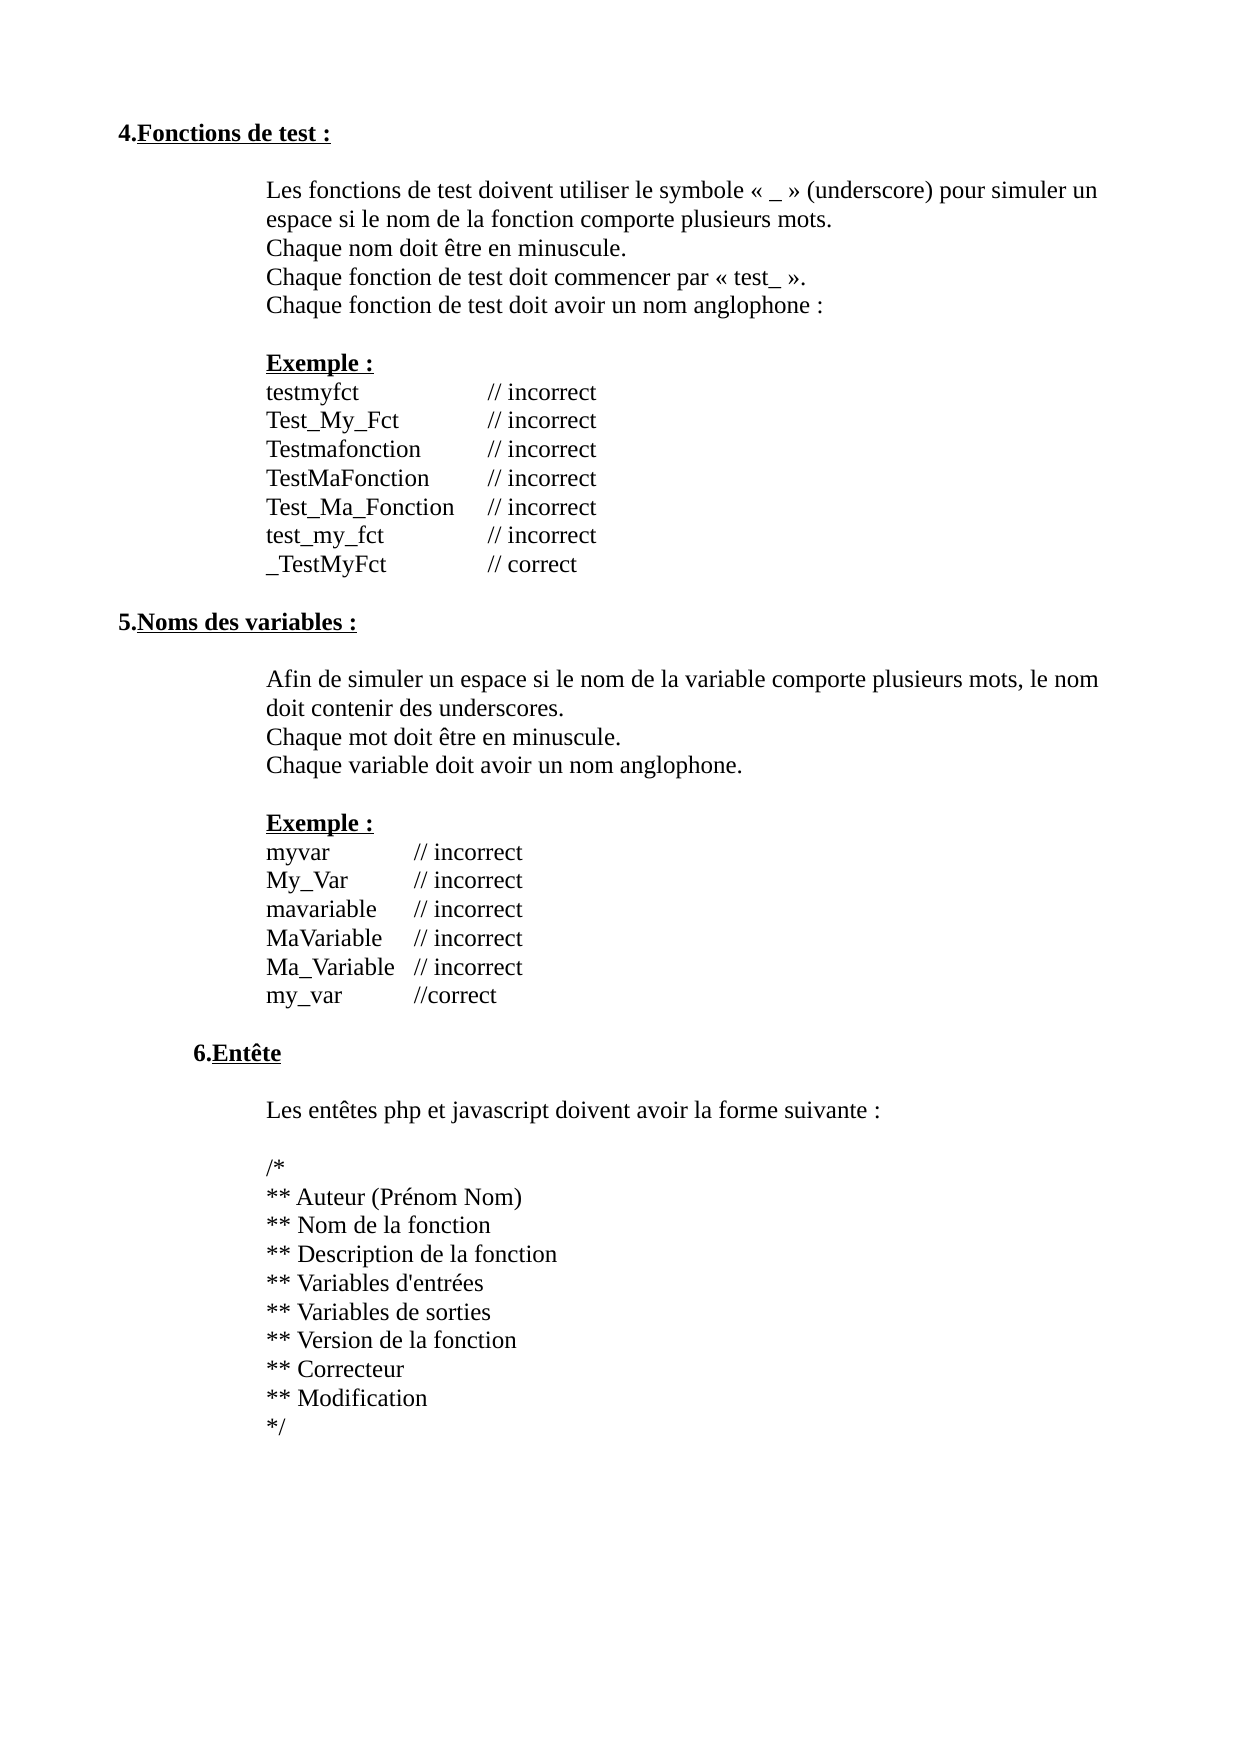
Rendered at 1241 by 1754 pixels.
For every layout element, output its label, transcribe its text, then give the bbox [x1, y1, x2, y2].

text Chaque fonction de test doit commencer par « test_ ». [266, 262, 1122, 291]
text Exemple : [266, 808, 1122, 837]
list Noms des variables : [118, 607, 1122, 636]
text Ma_Variable // incorrect [266, 952, 1122, 981]
text Les fonctions de test doivent utiliser le symbole « _ » (underscore) pour simuler un espace si le nom de la fonction comporte plusieurs mots. [266, 176, 1122, 233]
text ** Nom de la fonction [266, 1211, 1122, 1239]
text testmyfct // incorrect [266, 377, 1122, 406]
text ** Description de la fonction [266, 1239, 1122, 1268]
text Chaque nom doit être en minuscule. [266, 233, 1122, 262]
text Exemple : [266, 348, 1122, 377]
text ** Auteur (Prénom Nom) [266, 1182, 1122, 1211]
text */ [266, 1412, 1122, 1441]
text myvar // incorrect [266, 837, 1122, 866]
text Chaque mot doit être en minuscule. [266, 722, 1122, 751]
text TestMaFonction // incorrect [266, 463, 1122, 492]
text Test_Ma_Fonction // incorrect [266, 492, 1122, 521]
text MaVariable // incorrect [266, 923, 1122, 952]
text ** Modification [266, 1383, 1122, 1412]
text ** Correcteur [266, 1354, 1122, 1383]
text /* [266, 1153, 1122, 1182]
text Testmafonction // incorrect [266, 434, 1122, 463]
text My_Var // incorrect [266, 866, 1122, 894]
text mavariable // incorrect [266, 894, 1122, 923]
text Chaque fonction de test doit avoir un nom anglophone : [266, 291, 1122, 319]
text my_var //correct [266, 981, 1122, 1009]
text Afin de simuler un espace si le nom de la variable comporte plusieurs mots, le nom doit contenir des underscores. [266, 664, 1122, 722]
text ** Version de la fonction [266, 1326, 1122, 1354]
text Les entêtes php et javascript doivent avoir la forme suivante : [266, 1096, 1122, 1124]
list Entête [193, 1038, 1122, 1067]
list Fonctions de test : [118, 118, 1122, 147]
text ** Variables de sorties [266, 1297, 1122, 1326]
text Chaque variable doit avoir un nom anglophone. [266, 751, 1122, 779]
text ** Variables d'entrées [266, 1268, 1122, 1297]
text test_my_fct // incorrect [266, 521, 1122, 549]
text Test_My_Fct // incorrect [266, 406, 1122, 434]
text _TestMyFct // correct [266, 549, 1122, 578]
